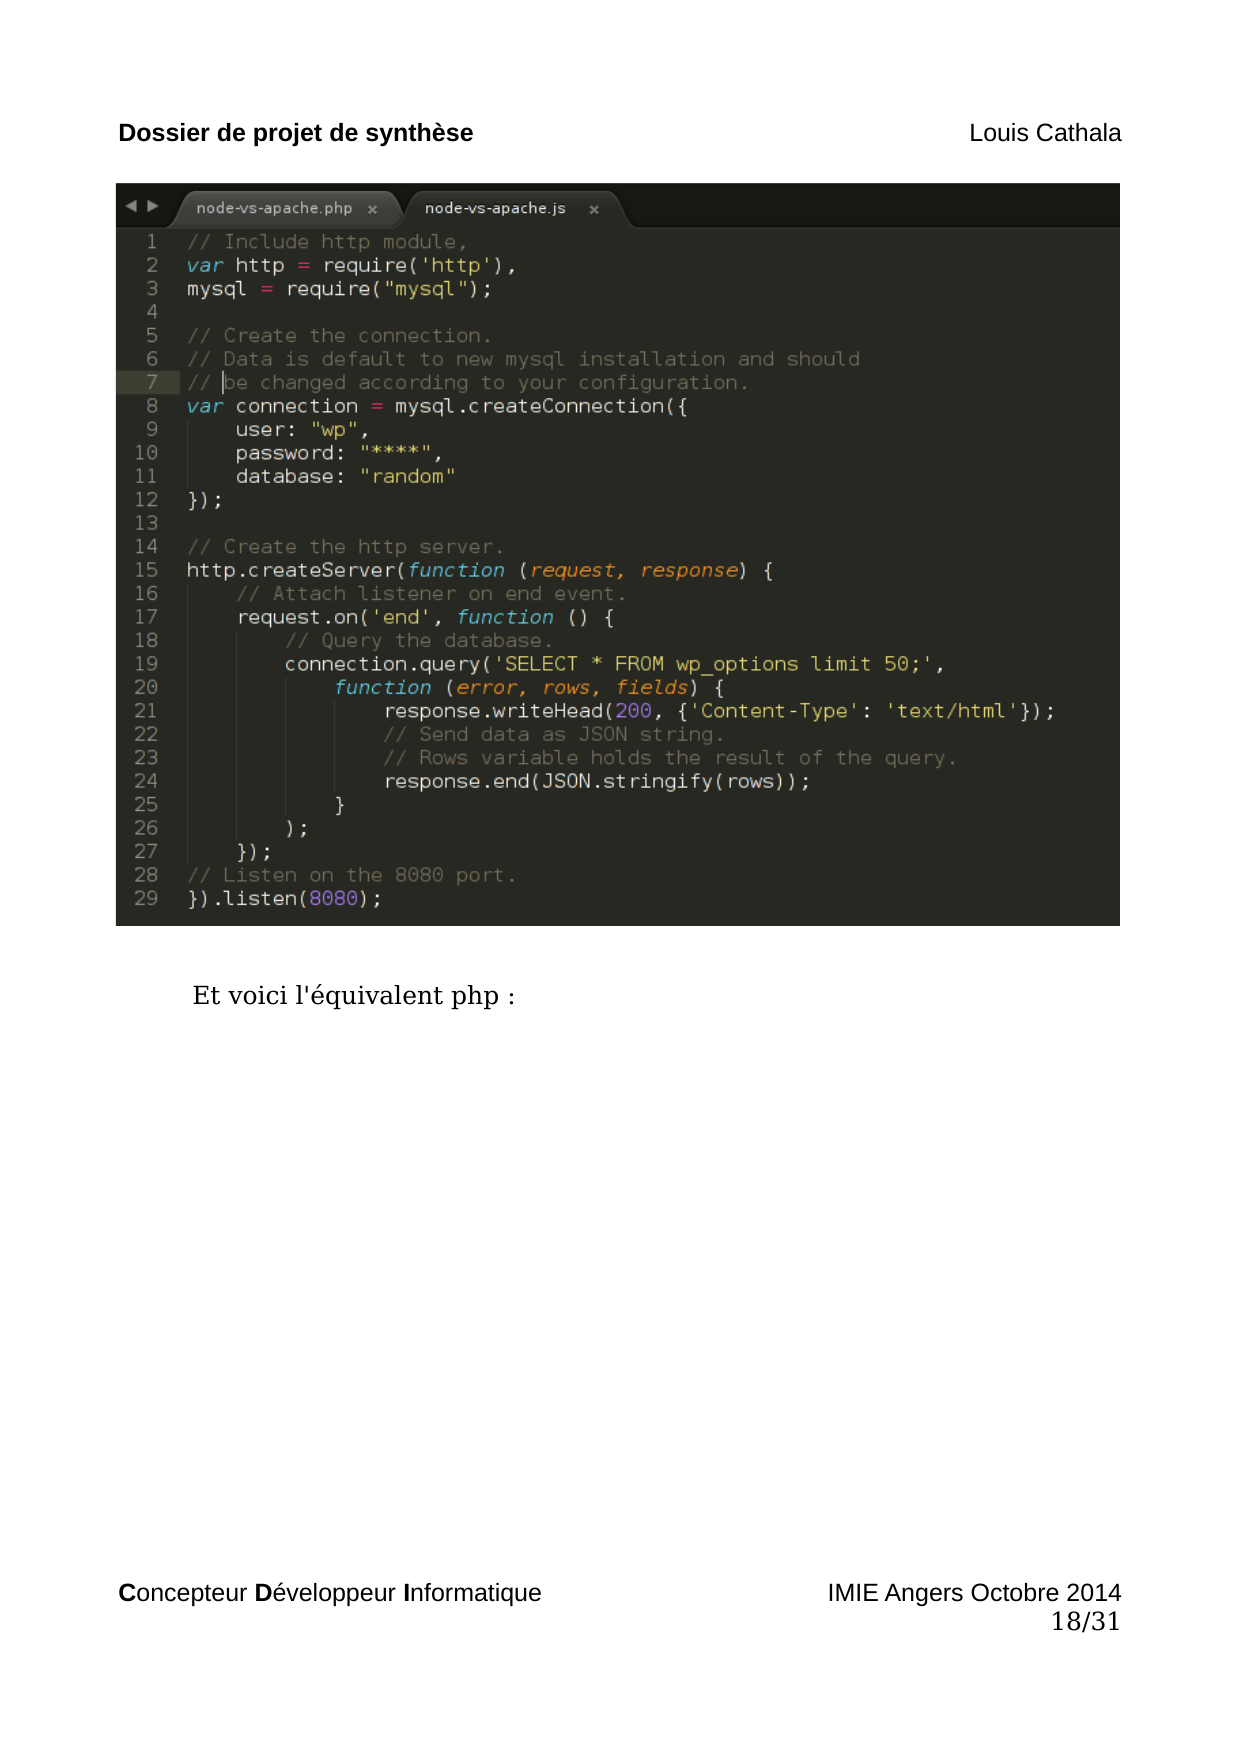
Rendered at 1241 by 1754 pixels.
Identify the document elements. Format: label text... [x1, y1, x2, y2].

text Et voici l'équivalent php : [118, 981, 1122, 1010]
picture [115, 183, 1120, 926]
